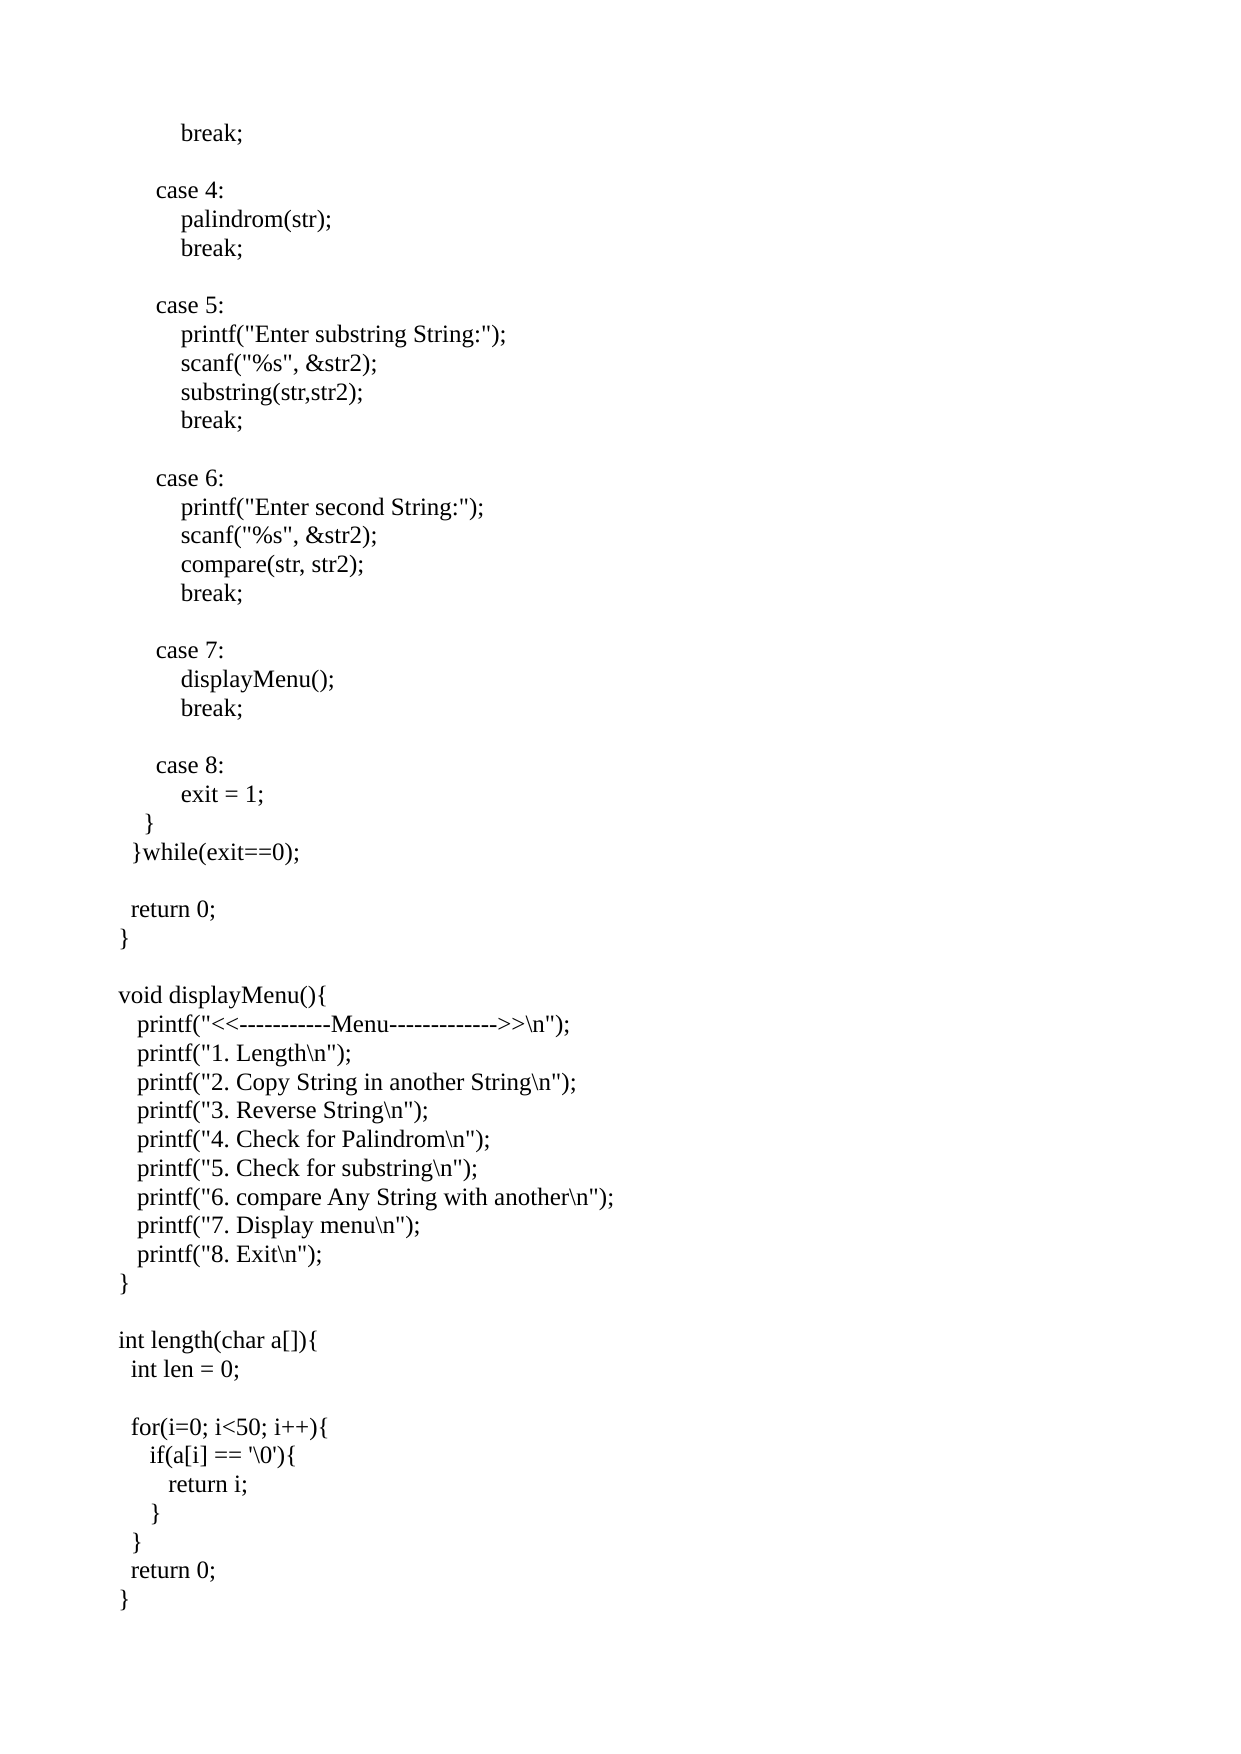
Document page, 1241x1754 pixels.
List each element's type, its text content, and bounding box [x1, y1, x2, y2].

text } [118, 1498, 1122, 1527]
text scanf("%s", &str2); [118, 521, 1122, 549]
text printf("8. Exit\n"); [118, 1239, 1122, 1268]
text printf("2. Copy String in another String\n"); [118, 1067, 1122, 1096]
text compare(str, str2); [118, 549, 1122, 578]
text void displayMenu(){ [118, 981, 1122, 1009]
text } [118, 923, 1122, 952]
text case 8: [118, 751, 1122, 779]
text if(a[i] == '\0'){ [118, 1441, 1122, 1469]
text printf("<<-----------Menu------------->>\n"); [118, 1009, 1122, 1038]
text printf("3. Reverse String\n"); [118, 1096, 1122, 1124]
text return 0; [118, 1556, 1122, 1584]
text case 7: [118, 636, 1122, 664]
text printf("Enter substring String:"); [118, 319, 1122, 348]
text printf("4. Check for Palindrom\n"); [118, 1124, 1122, 1153]
text printf("7. Display menu\n"); [118, 1211, 1122, 1239]
text displayMenu(); [118, 664, 1122, 693]
text case 4: [118, 176, 1122, 204]
text exit = 1; [118, 779, 1122, 808]
text for(i=0; i<50; i++){ [118, 1412, 1122, 1441]
text case 6: [118, 463, 1122, 492]
text return i; [118, 1469, 1122, 1498]
text substring(str,str2); [118, 377, 1122, 406]
text } [118, 1584, 1122, 1613]
text }while(exit==0); [118, 837, 1122, 866]
text palindrom(str); [118, 204, 1122, 233]
text break; [118, 578, 1122, 607]
text break; [118, 118, 1122, 147]
text return 0; [118, 894, 1122, 923]
text scanf("%s", &str2); [118, 348, 1122, 377]
text printf("5. Check for substring\n"); [118, 1153, 1122, 1182]
text break; [118, 693, 1122, 722]
text } [118, 808, 1122, 837]
text } [118, 1268, 1122, 1297]
text int length(char a[]){ [118, 1326, 1122, 1354]
text break; [118, 233, 1122, 262]
text break; [118, 406, 1122, 434]
text printf("6. compare Any String with another\n"); [118, 1182, 1122, 1211]
text case 5: [118, 291, 1122, 319]
text } [118, 1527, 1122, 1556]
text printf("1. Length\n"); [118, 1038, 1122, 1067]
text printf("Enter second String:"); [118, 492, 1122, 521]
text int len = 0; [118, 1354, 1122, 1383]
